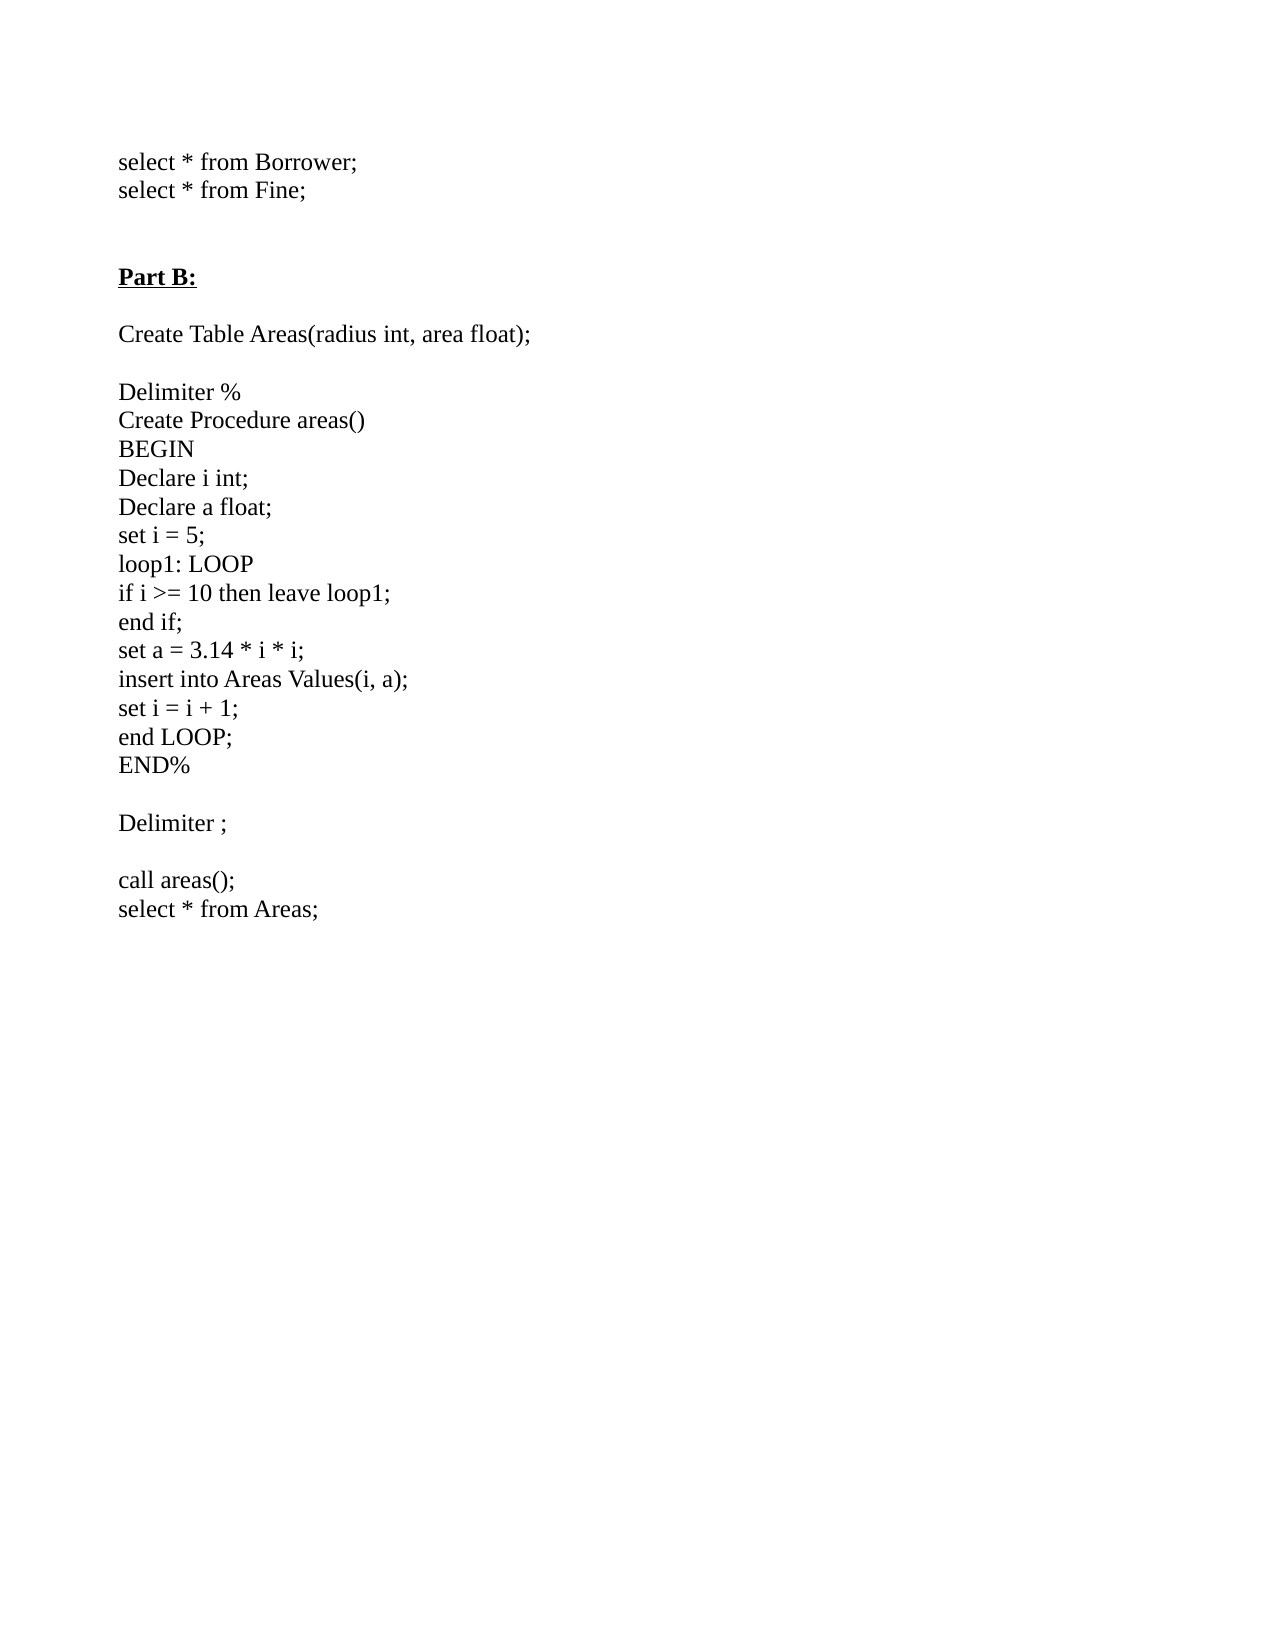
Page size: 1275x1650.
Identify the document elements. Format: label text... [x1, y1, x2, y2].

text Create Table Areas(radius int, area float); [118, 319, 1157, 348]
text if i >= 10 then leave loop1; [118, 578, 1157, 607]
text end if; [118, 607, 1157, 636]
text Declare i int; [118, 463, 1157, 492]
text call areas(); [118, 866, 1157, 894]
text insert into Areas Values(i, a); [118, 664, 1157, 693]
text loop1: LOOP [118, 549, 1157, 578]
text Create Procedure areas() [118, 406, 1157, 434]
text Delimiter % [118, 377, 1157, 406]
text select * from Fine; [118, 176, 1157, 204]
text Declare a float; [118, 492, 1157, 521]
text select * from Borrower; [118, 147, 1157, 176]
text Part B: [118, 262, 1157, 291]
text END% [118, 751, 1157, 779]
text Delimiter ; [118, 808, 1157, 837]
text set i = i + 1; [118, 693, 1157, 722]
text set i = 5; [118, 521, 1157, 549]
text select * from Areas; [118, 894, 1157, 923]
text BEGIN [118, 434, 1157, 463]
text end LOOP; [118, 722, 1157, 751]
text set a = 3.14 * i * i; [118, 636, 1157, 664]
